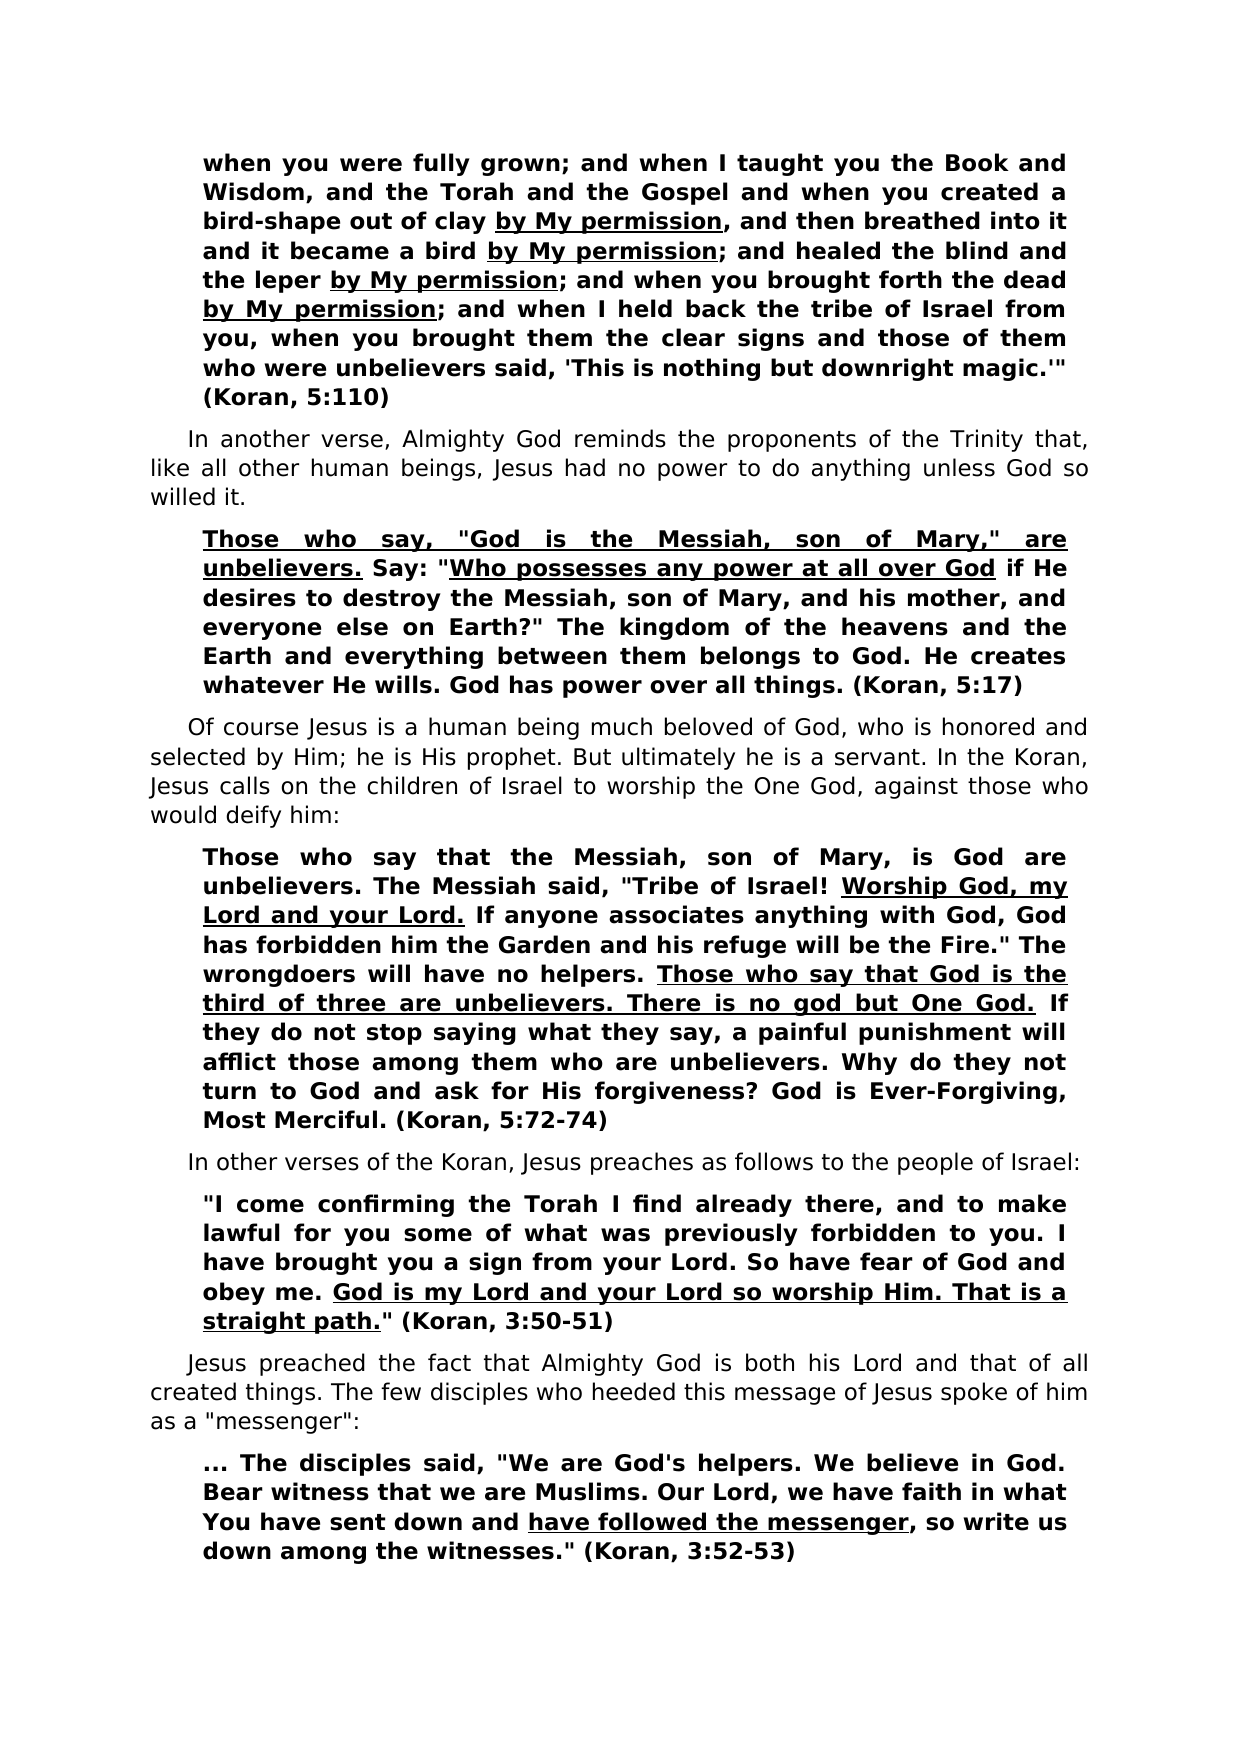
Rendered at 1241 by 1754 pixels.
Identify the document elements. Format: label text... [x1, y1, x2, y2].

text unbelievers. Say: "Who possesses any power at all over God if He desires to destroy the Messiah, son of Mary, and his mother, and everyone else on Earth?" The kingdom of the heavens and the Earth and everything between them belongs to God. He creates whatever He wills. God has power over all things. (Koran, 5:17) [202, 550, 1068, 699]
text In other verses of the Koran, Jesus preaches as follows to the people of Israel: [150, 1149, 1090, 1176]
text Those who say, "God is the Messiah, son of Mary," are [202, 526, 1068, 549]
text ... The disciples said, "We are God's helpers. We believe in God. Bear witness that we are Muslims. Our Lord, we have faith in what You have sent down and have followed the messenger, so write us down among the witnesses." (Koran, 3:52-53) [202, 1450, 1068, 1564]
text "I come confirming the Torah I find already there, and to make lawful for you some of what was previously forbidden to you. I have brought you a sign from your Lord. So have fear of God and obey me. God is my Lord and your Lord so worship Him. That is a straight path." (Koran, 3:50-51) [202, 1191, 1068, 1335]
text Of course Jesus is a human being much beloved of God, who is honored and selected by Him; he is His prophet. But ultimately he is a servant. In the Koran, Jesus calls on the children of Israel to worship the One God, against those who would deify him: [150, 714, 1090, 829]
text In another verse, Almighty God reminds the proponents of the Trinity that, like all other human beings, Jesus had no power to do anything unless God so willed it. [150, 426, 1090, 511]
text Those who say that the Messiah, son of Mary, is God are unbelievers. The Messiah said, "Tribe of Israel! Worship God, my Lord and your Lord. If anyone associates anything with God, God has forbidden him the Garden and his refuge will be the Fire." The wrongdoers will have no helpers. Those who say that God is the third of three are unbelievers. There is no god but One God. If they do not stop saying what they say, a painful punishment will afflict those among them who are unbelievers. Why do they not turn to God and ask for His forgiveness? God is Ever-Forgiving, Most Merciful. (Koran, 5:72-74) [202, 844, 1068, 1134]
text when you were fully grown; and when I taught you the Book and Wisdom, and the Torah and the Gospel and when you created a bird-shape out of clay by My permission, and then breathed into it and it became a bird by My permission; and healed the blind and the leper by My permission; and when you brought forth the dead by My permission; and when I held back the tribe of Israel from you, when you brought them the clear signs and those of them who were unbelievers said, 'This is nothing but downright magic.'" (Koran, 5:110) [202, 150, 1068, 411]
text Jesus preached the fact that Almighty God is both his Lord and that of all created things. The few disciples who heeded this message of Jesus spoke of him as a "messenger": [150, 1350, 1090, 1435]
